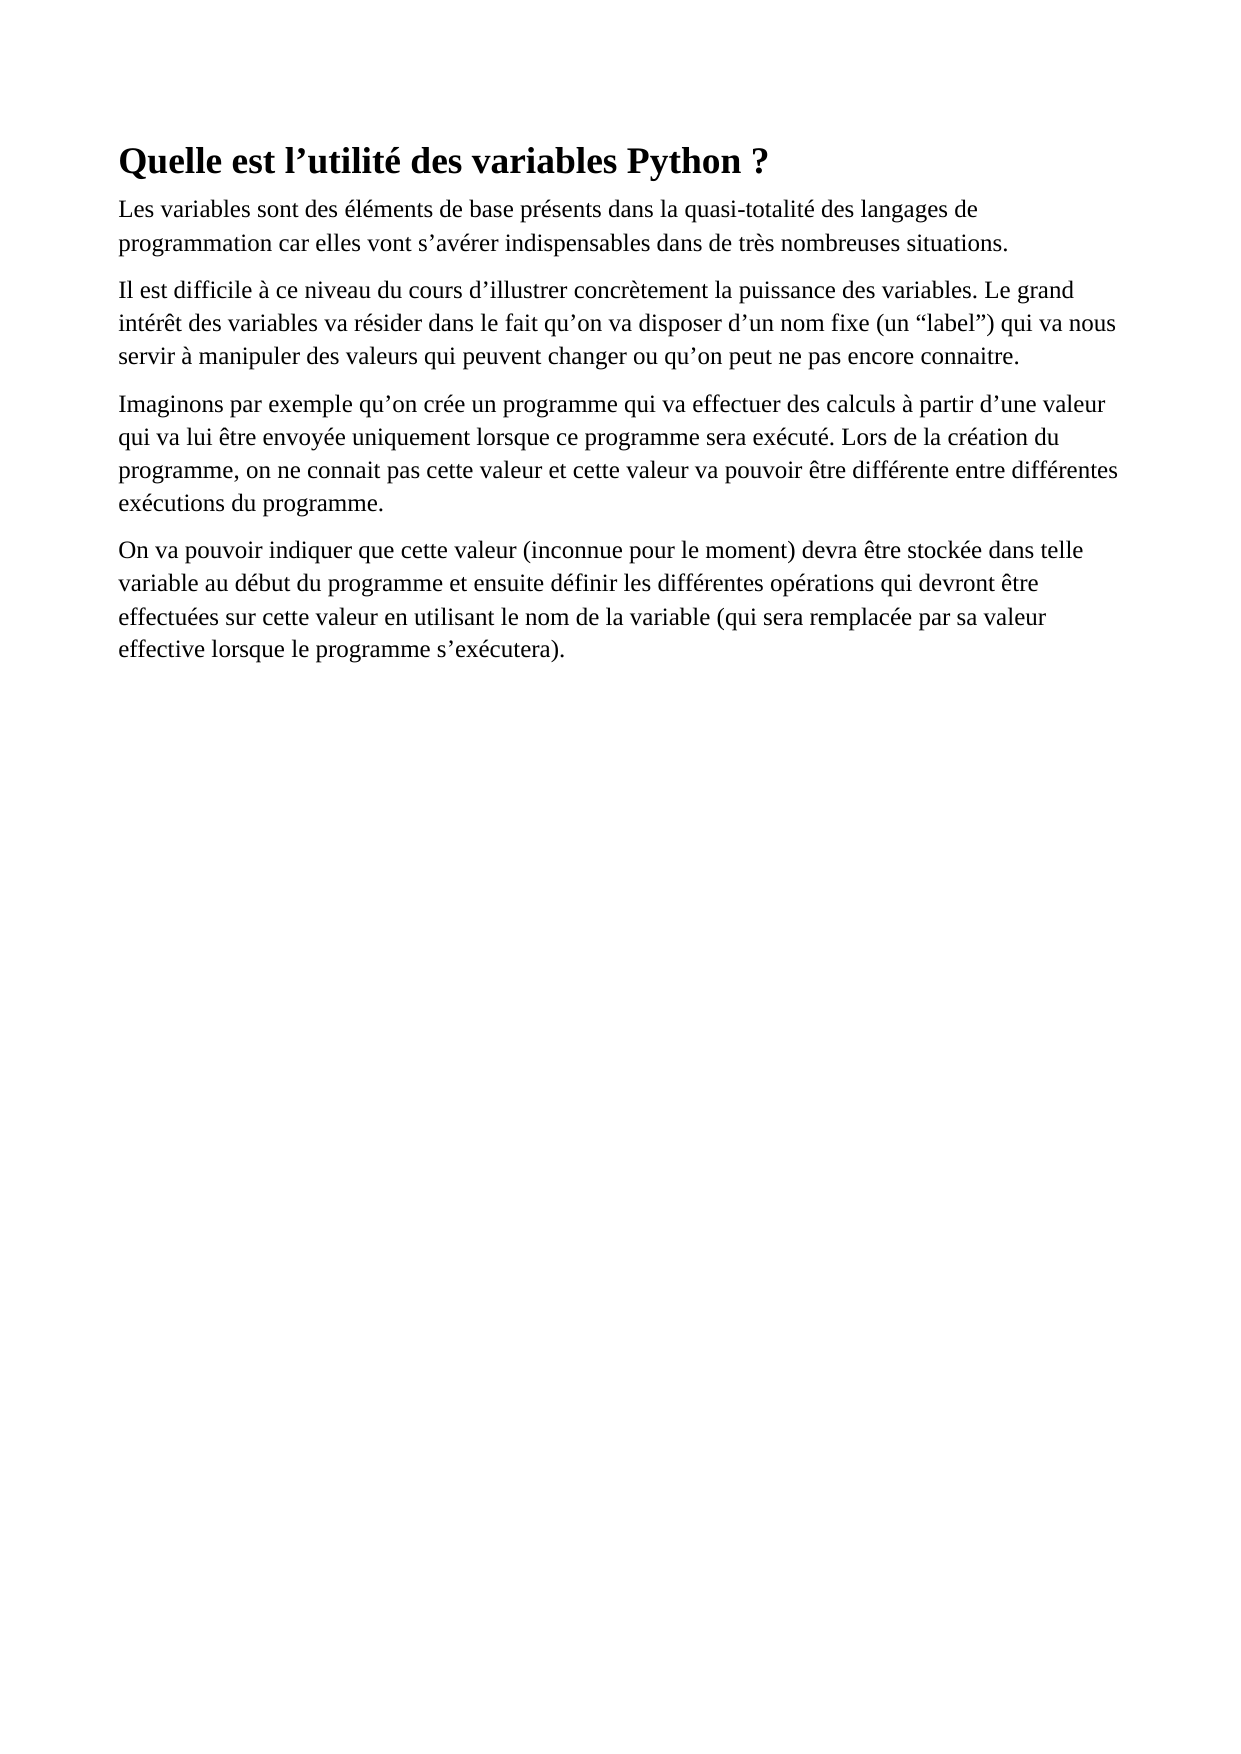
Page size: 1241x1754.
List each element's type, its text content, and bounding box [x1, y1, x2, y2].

text On va pouvoir indiquer que cette valeur (inconnue pour le moment) devra être stockée dans telle variable au début du programme et ensuite définir les différentes opérations qui devront être effectuées sur cette valeur en utilisant le nom de la variable (qui sera remplacée par sa valeur effective lorsque le programme s’exécutera). [118, 536, 1122, 663]
text Il est difficile à ce niveau du cours d’illustrer concrètement la puissance des variables. Le grand intérêt des variables va résider dans le fait qu’on va disposer d’un nom fixe (un “label”) qui va nous servir à manipuler des valeurs qui peuvent changer ou qu’on peut ne pas encore connaitre. [118, 275, 1122, 370]
subtitle Quelle est l’utilité des variables Python ? [118, 139, 1122, 182]
text Imaginons par exemple qu’on crée un programme qui va effectuer des calculs à partir d’une valeur qui va lui être envoyée uniquement lorsque ce programme sera exécuté. Lors de la création du programme, on ne connait pas cette valeur et cette valeur va pouvoir être différente entre différentes exécutions du programme. [118, 389, 1122, 517]
text Les variables sont des éléments de base présents dans la quasi-totalité des langages de programmation car elles vont s’avérer indispensables dans de très nombreuses situations. [118, 194, 1122, 256]
